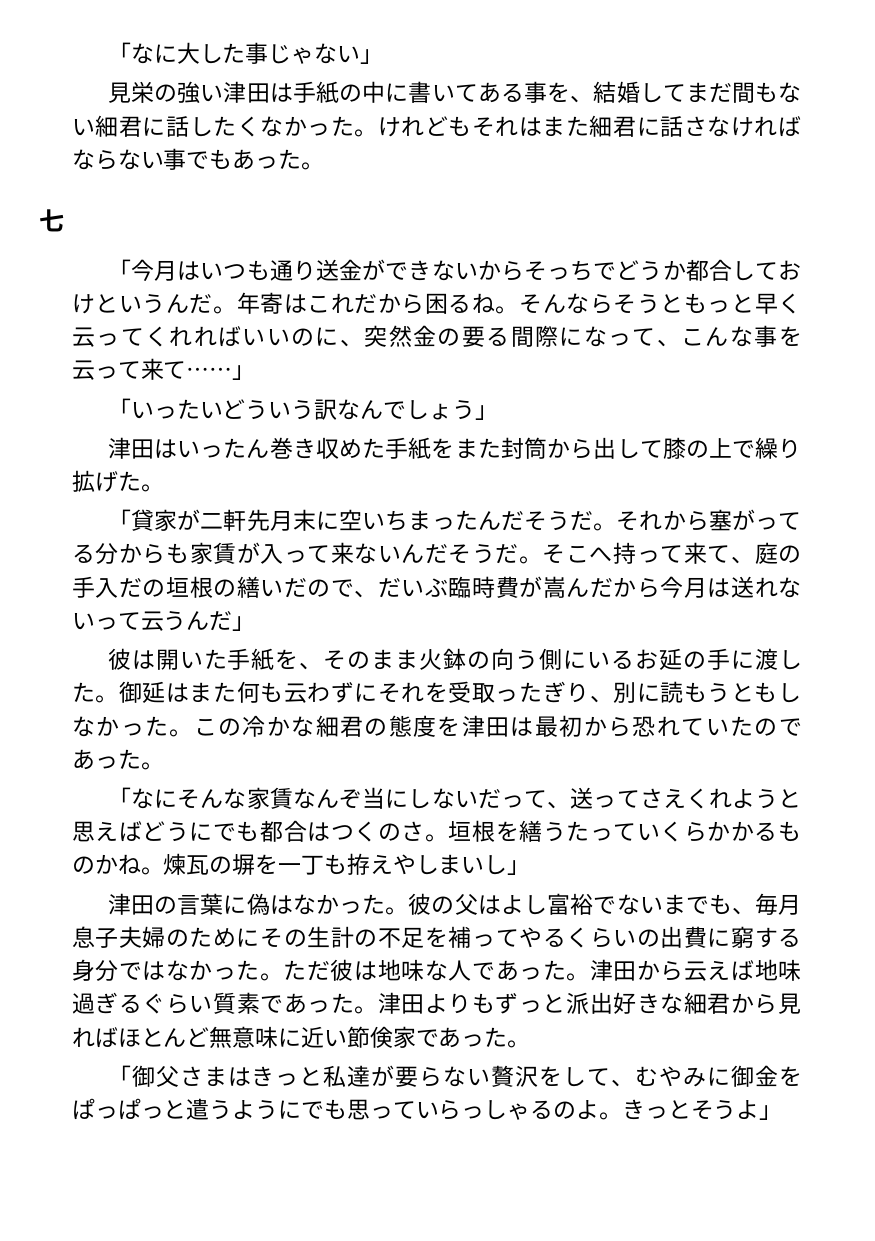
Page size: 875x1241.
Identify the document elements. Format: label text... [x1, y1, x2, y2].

text 「貸家が二軒先月末に空いちまったんだそうだ。それから塞がってる分からも家賃が入って来ないんだそうだ。そこへ持って来て、庭の手入だの垣根の繕いだので、だいぶ臨時費が嵩んだから今月は送れないって云うんだ」 [72, 503, 802, 636]
text 「今月はいつも通り送金ができないからそっちでどうか都合しておけというんだ。年寄はこれだから困るね。そんならそうともっと早く云ってくれればいいのに、突然金の要る間際になって、こんな事を云って来て……」 [72, 253, 802, 386]
text 津田はいったん巻き収めた手紙をまた封筒から出して膝の上で繰り拡げた。 [72, 431, 802, 497]
text 見栄の強い津田は手紙の中に書いてある事を、結婚してまだ間もない細君に話したくなかった。けれどもそれはまた細君に話さなければならない事でもあった。 [72, 75, 802, 175]
text 「いったいどういう訳なんでしょう」 [72, 392, 802, 425]
text 「御父さまはきっと私達が要らない贅沢をして、むやみに御金をぱっぱっと遣うようにでも思っていらっしゃるのよ。きっとそうよ」 [72, 1058, 802, 1125]
text 津田の言葉に偽はなかった。彼の父はよし富裕でないまでも、毎月息子夫婦のためにその生計の不足を補ってやるくらいの出費に窮する身分ではなかった。ただ彼は地味な人であった。津田から云えば地味過ぎるぐらい質素であった。津田よりもずっと派出好きな細君から見ればほとんど無意味に近い節倹家であった。 [72, 886, 802, 1053]
text 彼は開いた手紙を、そのまま火鉢の向う側にいるお延の手に渡した。御延はまた何も云わずにそれを受取ったぎり、別に読もうともしなかった。この冷かな細君の態度を津田は最初から恐れていたのであった。 [72, 642, 802, 775]
text 「なに大した事じゃない」 [72, 36, 802, 69]
text 「なにそんな家賃なんぞ当にしないだって、送ってさえくれようと思えばどうにでも都合はつくのさ。垣根を繕うたっていくらかかるものかね。煉瓦の塀を一丁も拵えやしまいし」 [72, 781, 802, 881]
subtitle 七 [36, 198, 838, 241]
